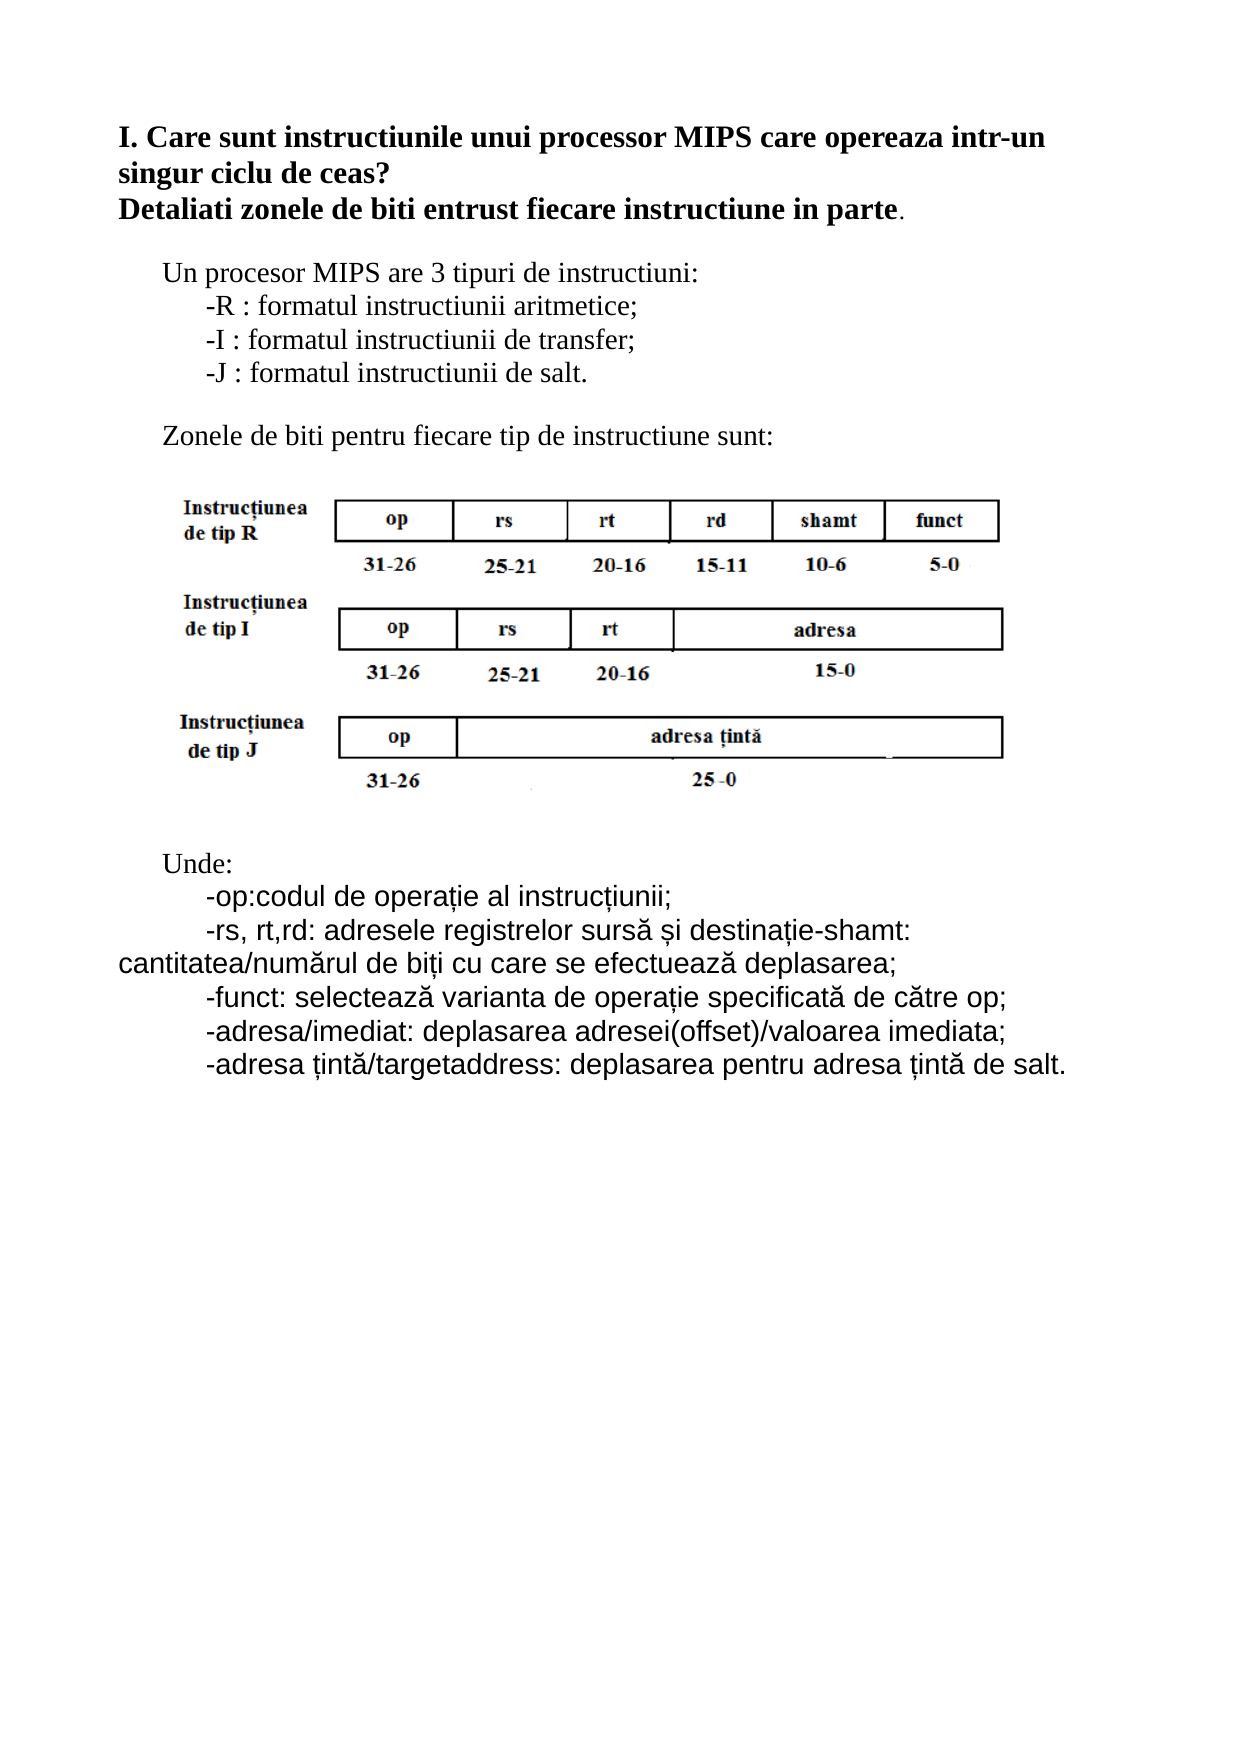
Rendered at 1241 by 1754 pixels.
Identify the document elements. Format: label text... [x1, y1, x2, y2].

picture [164, 476, 1030, 817]
text -adresa țintă/targetaddress: deplasarea pentru adresa țintă de salt. [118, 1047, 1122, 1081]
text -funct: selectează varianta de operație specificată de către op; [118, 980, 1122, 1014]
text Unde: [118, 846, 1122, 879]
text Un procesor MIPS are 3 tipuri de instructiuni: [118, 255, 1122, 288]
text -R : formatul instructiunii aritmetice; [118, 288, 1122, 322]
text -op:codul de operație al instrucțiunii; [118, 879, 1122, 913]
text -I : formatul instructiunii de transfer; [118, 322, 1122, 355]
text I. Care sunt instructiunile unui processor MIPS care opereaza intr-un singur ciclu de ceas? [118, 118, 1122, 190]
text Detaliati zonele de biti entrust fiecare instructiune in parte. [118, 190, 1122, 226]
text -J : formatul instructiunii de salt. [118, 355, 1122, 389]
text Zonele de biti pentru fiecare tip de instructiune sunt: [118, 418, 1122, 451]
text -adresa/imediat: deplasarea adresei(offset)/valoarea imediata; [118, 1014, 1122, 1047]
text -rs, rt,rd: adresele registrelor sursă și destinație-shamt: cantitatea/numărul de biți cu care se efectuează deplasarea; [118, 913, 1122, 980]
